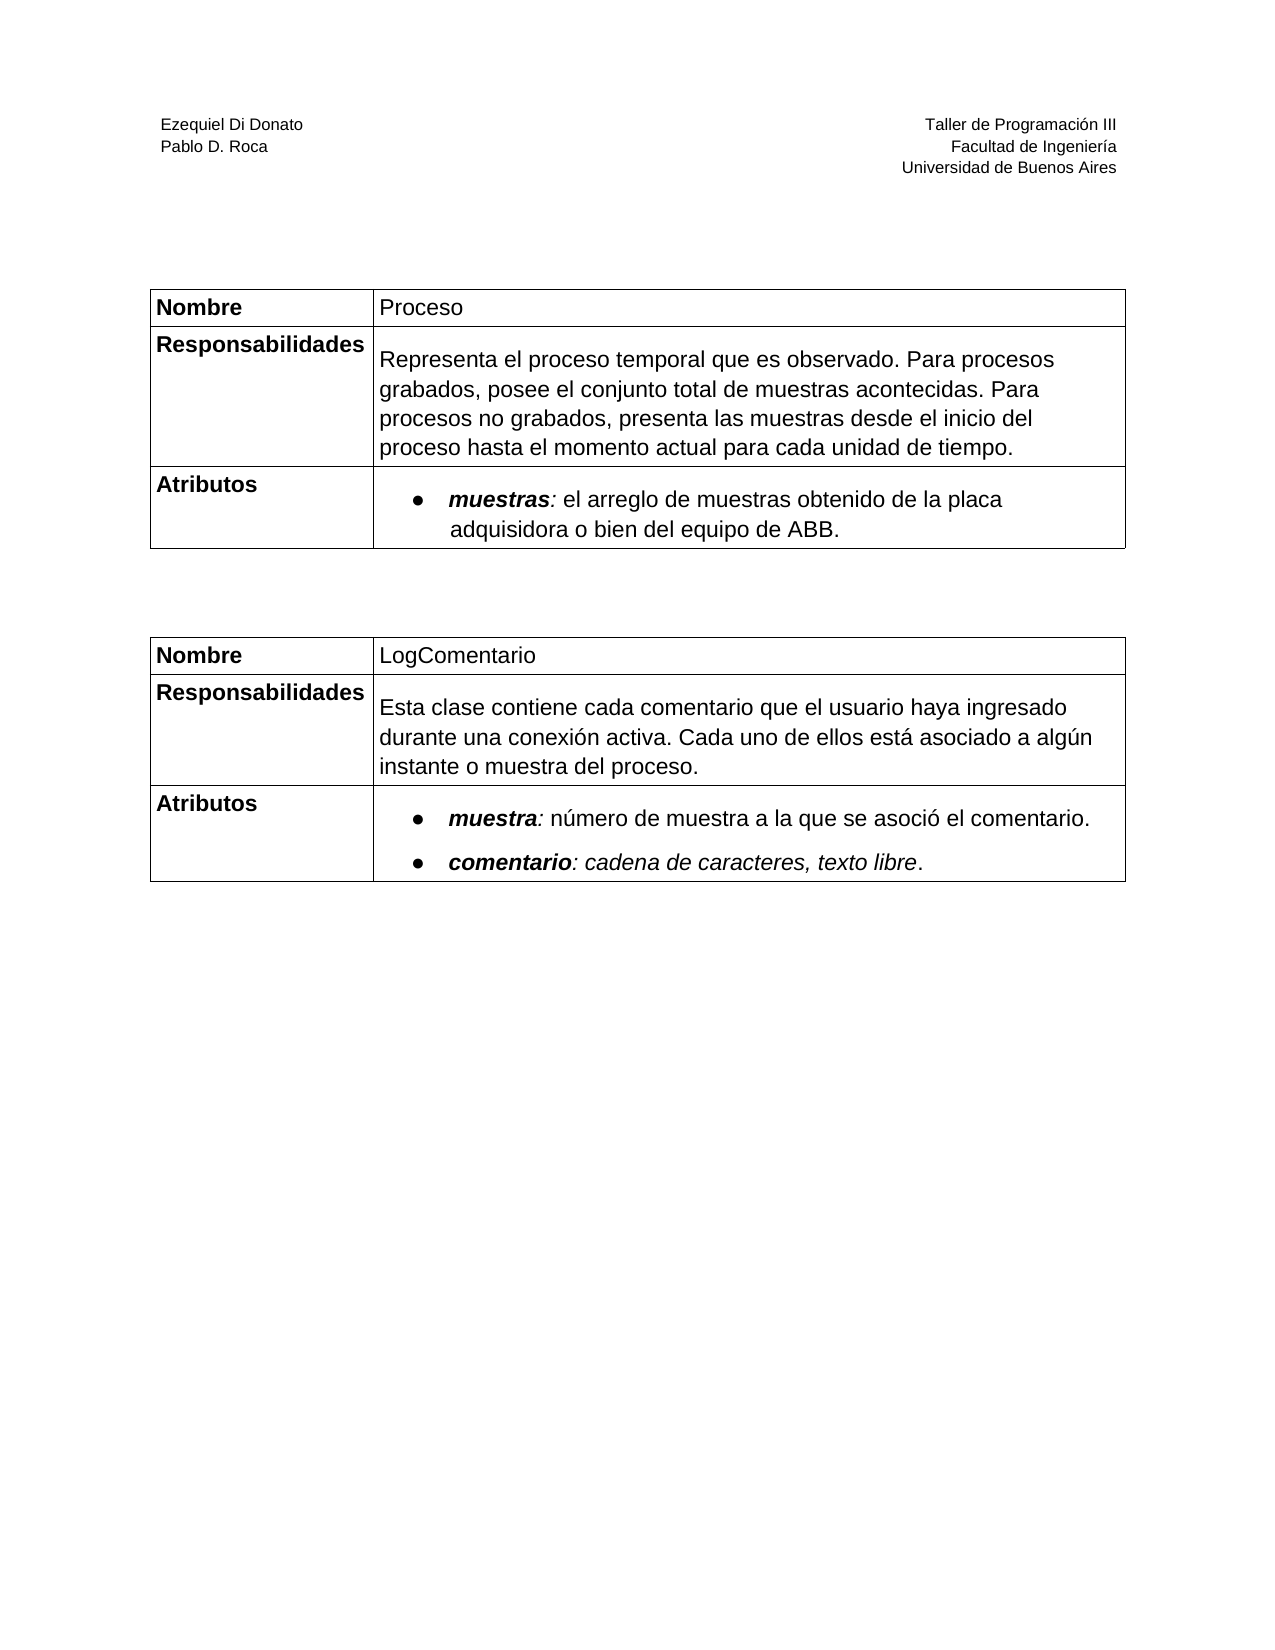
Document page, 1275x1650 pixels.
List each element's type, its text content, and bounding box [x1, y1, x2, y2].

table_cell Esta clase contiene cada comentario que el usuario haya ingresado durante una conexión activa. Cada uno de ellos está asociado a algún instante o muestra del proceso. [374, 675, 1125, 785]
table_cell Atributos [151, 786, 373, 881]
table_header Nombre [151, 290, 373, 326]
table_cell Responsabilidades [151, 675, 373, 785]
table_cell muestras: el arreglo de muestras obtenido de la placa adquisidora o bien del equipo de ABB. [374, 467, 1125, 548]
table_header LogComentario [374, 638, 1125, 674]
table_header Nombre [151, 638, 373, 674]
table_cell muestra: número de muestra a la que se asoció el comentario. comentario: cadena de caracteres, texto libre. [374, 786, 1125, 881]
table_cell Representa el proceso temporal que es observado. Para procesos grabados, posee el conjunto total de muestras acontecidas. Para procesos no grabados, presenta las muestras desde el inicio del proceso hasta el momento actual para cada unidad de tiempo. [374, 327, 1125, 466]
table_cell Responsabilidades [151, 327, 373, 466]
table_cell Atributos [151, 467, 373, 548]
table_header Proceso [374, 290, 1125, 326]
